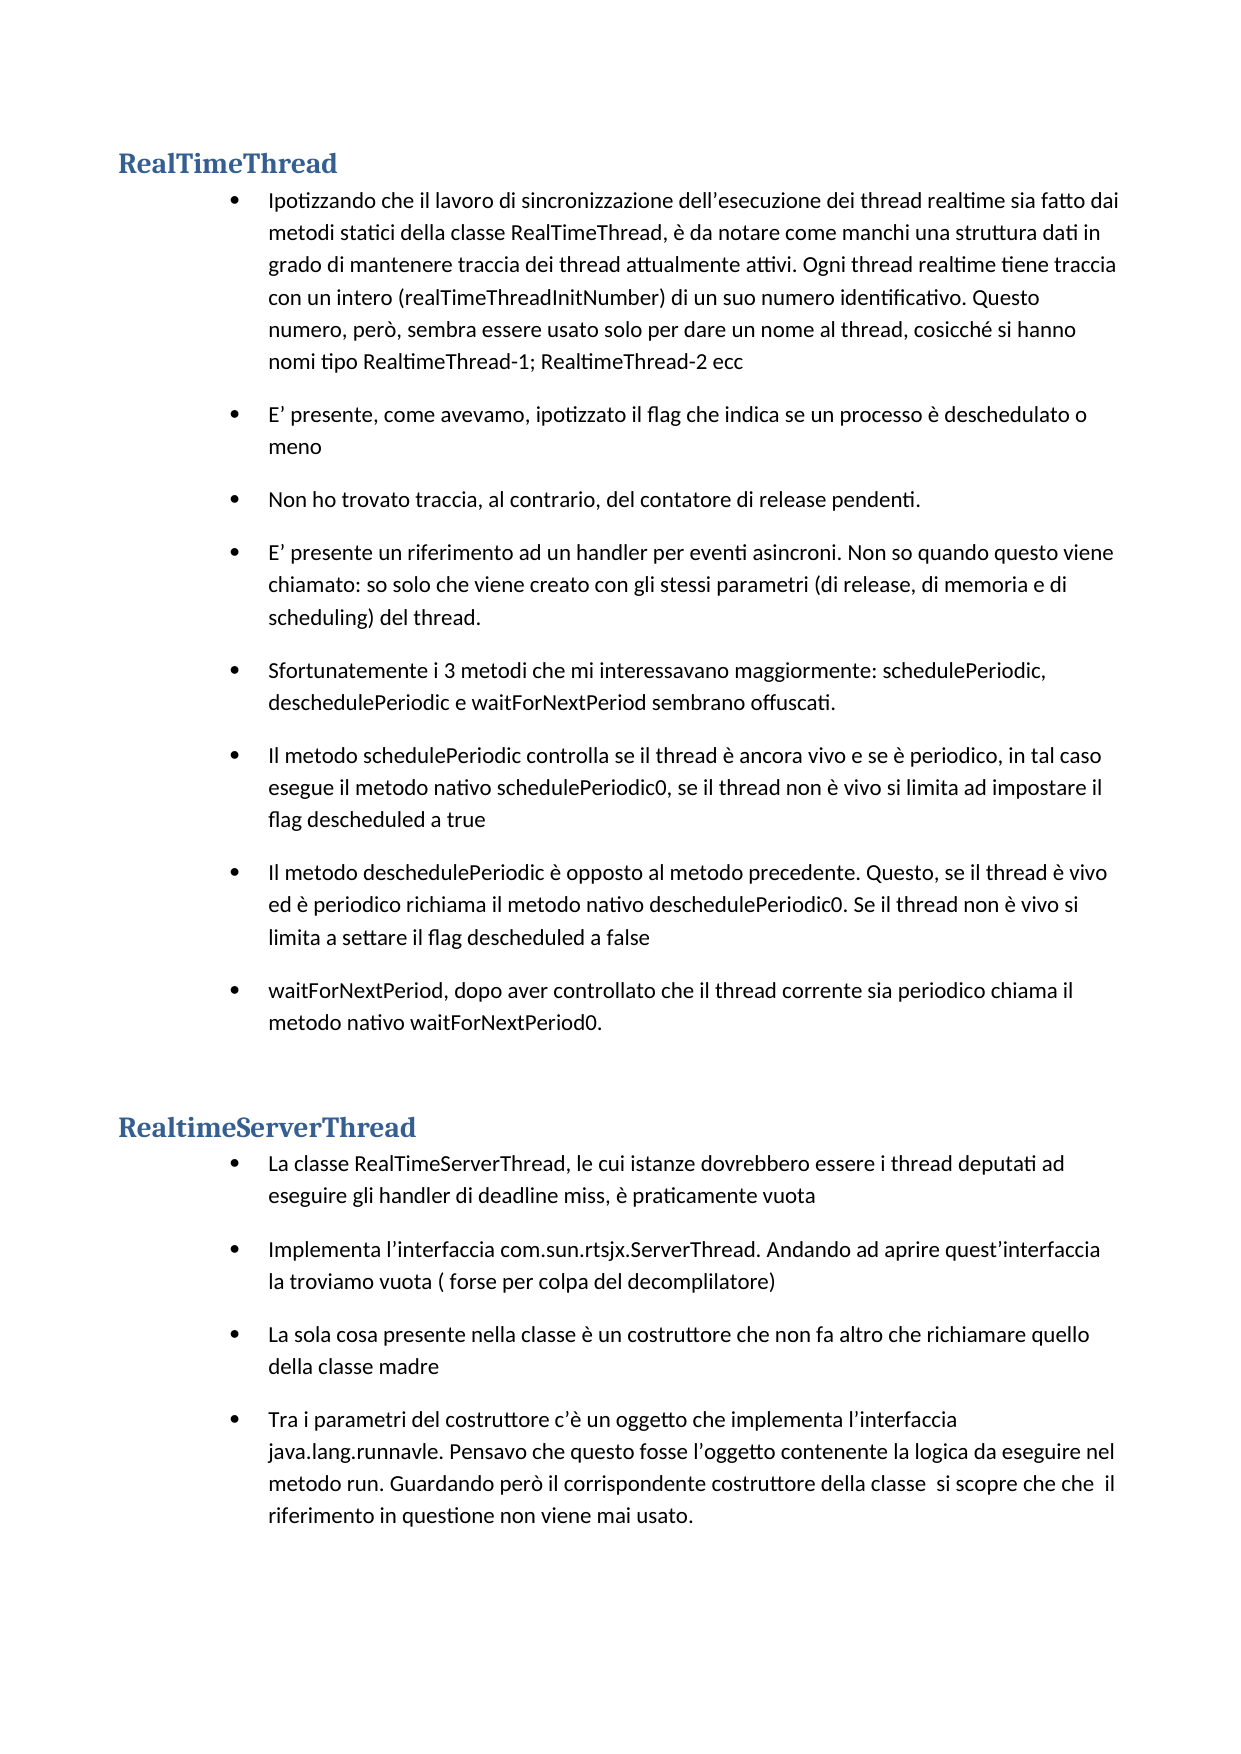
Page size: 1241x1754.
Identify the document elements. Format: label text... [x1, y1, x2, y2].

list E’ presente un riferimento ad un handler per eventi asincroni. Non so quando questo viene chiamato: so solo che viene creato con gli stessi parametri (di release, di memoria e di scheduling) del thread. [231, 538, 1122, 631]
list E’ presente, come avevamo, ipotizzato il flag che indica se un processo è deschedulato o meno [231, 400, 1122, 460]
list Sfortunatemente i 3 metodi che mi interessavano maggiormente: schedulePeriodic, deschedulePeriodic e waitForNextPeriod sembrano offuscati. [231, 656, 1122, 716]
list La sola cosa presente nella classe è un costruttore che non fa altro che richiamare quello della classe madre [231, 1320, 1122, 1380]
subtitle RealTimeThread [118, 148, 1122, 181]
list Ipotizzando che il lavoro di sincronizzazione dell’esecuzione dei thread realtime sia fatto dai metodi statici della classe RealTimeThread, è da notare come manchi una struttura dati in grado di mantenere traccia dei thread attualmente attivi. Ogni thread realtime tiene traccia con un intero (realTimeThreadInitNumber) di un suo numero identificativo. Questo numero, però, sembra essere usato solo per dare un nome al thread, cosicché si hanno nomi tipo RealtimeThread-1; RealtimeThread-2 ecc [231, 186, 1122, 375]
list Il metodo deschedulePeriodic è opposto al metodo precedente. Questo, se il thread è vivo ed è periodico richiama il metodo nativo deschedulePeriodic0. Se il thread non è vivo si limita a settare il flag descheduled a false [231, 858, 1122, 951]
list Implementa l’interfaccia com.sun.rtsjx.ServerThread. Andando ad aprire quest’interfaccia la troviamo vuota ( forse per colpa del decomplilatore) [231, 1235, 1122, 1295]
list waitForNextPeriod, dopo aver controllato che il thread corrente sia periodico chiama il metodo nativo waitForNextPeriod0. [231, 976, 1122, 1036]
list Non ho trovato traccia, al contrario, del contatore di release pendenti. [231, 485, 1122, 513]
list Il metodo schedulePeriodic controlla se il thread è ancora vivo e se è periodico, in tal caso esegue il metodo nativo schedulePeriodic0, se il thread non è vivo si limita ad impostare il flag descheduled a true [231, 741, 1122, 833]
subtitle RealtimeServerThread [118, 1111, 1122, 1144]
list Tra i parametri del costruttore c’è un oggetto che implementa l’interfaccia java.lang.runnavle. Pensavo che questo fosse l’oggetto contenente la logica da eseguire nel metodo run. Guardando però il corrispondente costruttore della classe si scopre che che il riferimento in questione non viene mai usato. [231, 1405, 1122, 1530]
list La classe RealTimeServerThread, le cui istanze dovrebbero essere i thread deputati ad eseguire gli handler di deadline miss, è praticamente vuota [231, 1149, 1122, 1210]
